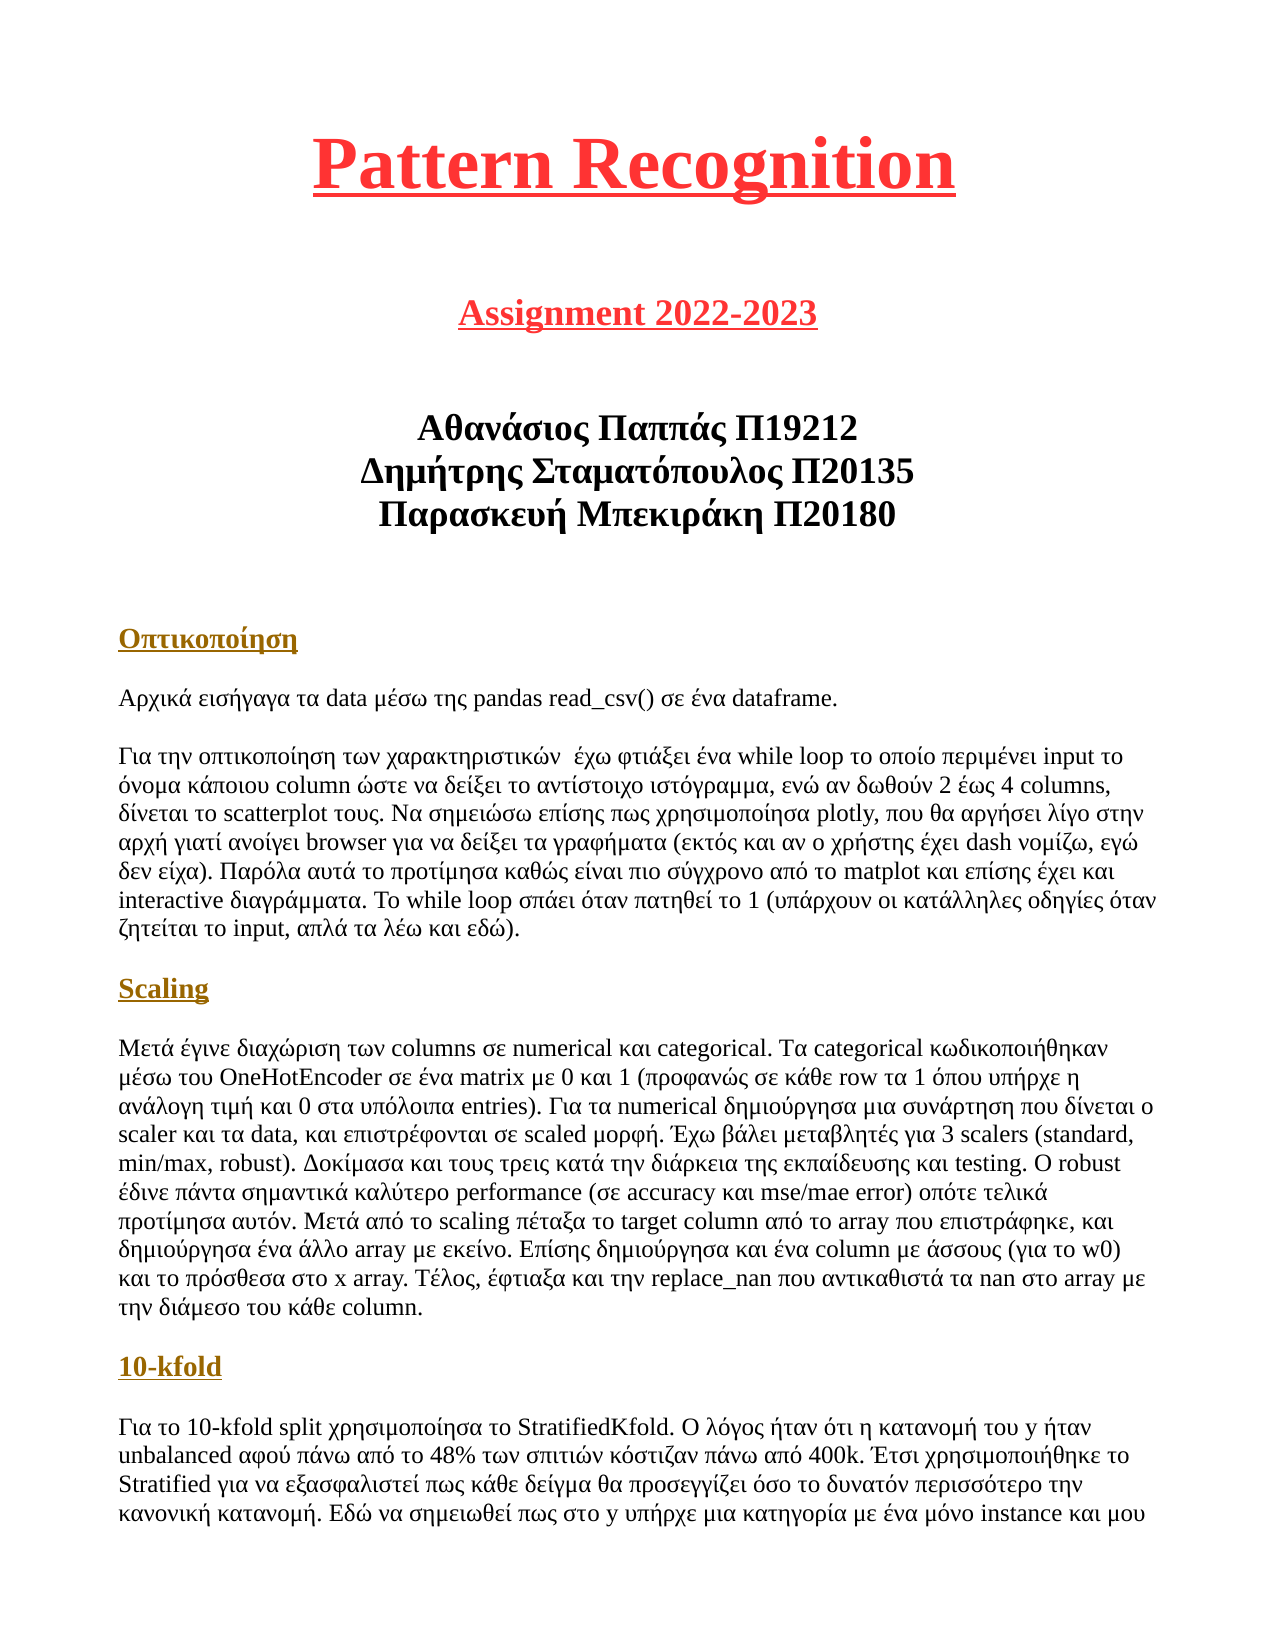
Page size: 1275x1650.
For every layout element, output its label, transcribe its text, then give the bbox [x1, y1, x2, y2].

text Αθανάσιος Παππάς Π19212 [118, 406, 1157, 449]
text Mετά έγινε διαχώριση των columns σε numerical και categorical. Tα categorical κωδικοποιήθηκαν μέσω του OneHotEncoder σε ένα matrix με 0 και 1 (προφανώς σε κάθε row τα 1 όπου υπήρχε η ανάλογη τιμή και 0 στα υπόλοιπα entries). Για τα numerical δημιούργησα μια συνάρτηση που δίνεται ο scaler και τα data, και επιστρέφονται σε scaled μορφή. Έχω βάλει μεταβλητές για 3 scalers (standard, min/max, robust). Δοκίμασα και τους τρεις κατά την διάρκεια της εκπαίδευσης και testing. O robust έδινε πάντα σημαντικά καλύτερο performance (σε accuracy και mse/mae error) οπότε τελικά προτίμησα αυτόν. Μετά από το scaling πέταξα το target column από το array που επιστράφηκε, και δημιούργησα ένα άλλο array με εκείνο. Επίσης δημιούργησα και ένα column με άσσους (για το w0) και το πρόσθεσα στο x array. Tέλος, έφτιαξα και την replace_nan που αντικαθιστά τα nan στο array με την διάμεσο του κάθε column. [118, 1033, 1157, 1321]
text Για το 10-kfold split χρησιμοποίησα το StratifiedKfold. Ο λόγος ήταν ότι η κατανομή του y ήταν unbalanced αφού πάνω από το 48% των σπιτιών κόστιζαν πάνω από 400k. Έτσι χρησιμοποιήθηκε το Stratified για να εξασφαλιστεί πως κάθε δείγμα θα προσεγγίζει όσο το δυνατόν περισσότερο την κανονική κατανομή. Εδώ να σημειωθεί πως στo y υπήρχε μια κατηγορία με ένα μόνο instance και μου [118, 1412, 1157, 1527]
text Παρασκευή Μπεκιράκη Π20180 [118, 492, 1157, 535]
text Δημήτρης Σταματόπουλος Π20135 [118, 449, 1157, 492]
text Scaling [118, 971, 1157, 1004]
text Pattern Recognition [118, 118, 1157, 204]
text Για την οπτικοποίηση των χαρακτηριστικών έχω φτιάξει ένα while loop το οποίο περιμένει input το όνομα κάποιου column ώστε να δείξει το αντίστοιχο ιστόγραμμα, ενώ αν δωθούν 2 έως 4 columns, δίνεται το scatterplot τους. Να σημειώσω επίσης πως χρησιμοποίησα plotly, που θα αργήσει λίγο στην αρχή γιατί ανοίγει browser για να δείξει τα γραφήματα (εκτός και αν ο χρήστης έχει dash νομίζω, εγώ δεν είχα). Παρόλα αυτά το προτίμησα καθώς είναι πιο σύγχρονο από το matplot και επίσης έχει και interactive διαγράμματα. To while loop σπάει όταν πατηθεί το 1 (υπάρχουν οι κατάλληλες οδηγίες όταν ζητείται το input, απλά τα λέω και εδώ). [118, 741, 1157, 942]
text Αρχικά εισήγαγα τα data μέσω της pandas read_csv() σε ένα dataframe. [118, 683, 1157, 712]
text Οπτικοποίηση [118, 621, 1157, 655]
text Assignment 2022-2023 [118, 291, 1157, 334]
text 10-kfold [118, 1349, 1157, 1383]
